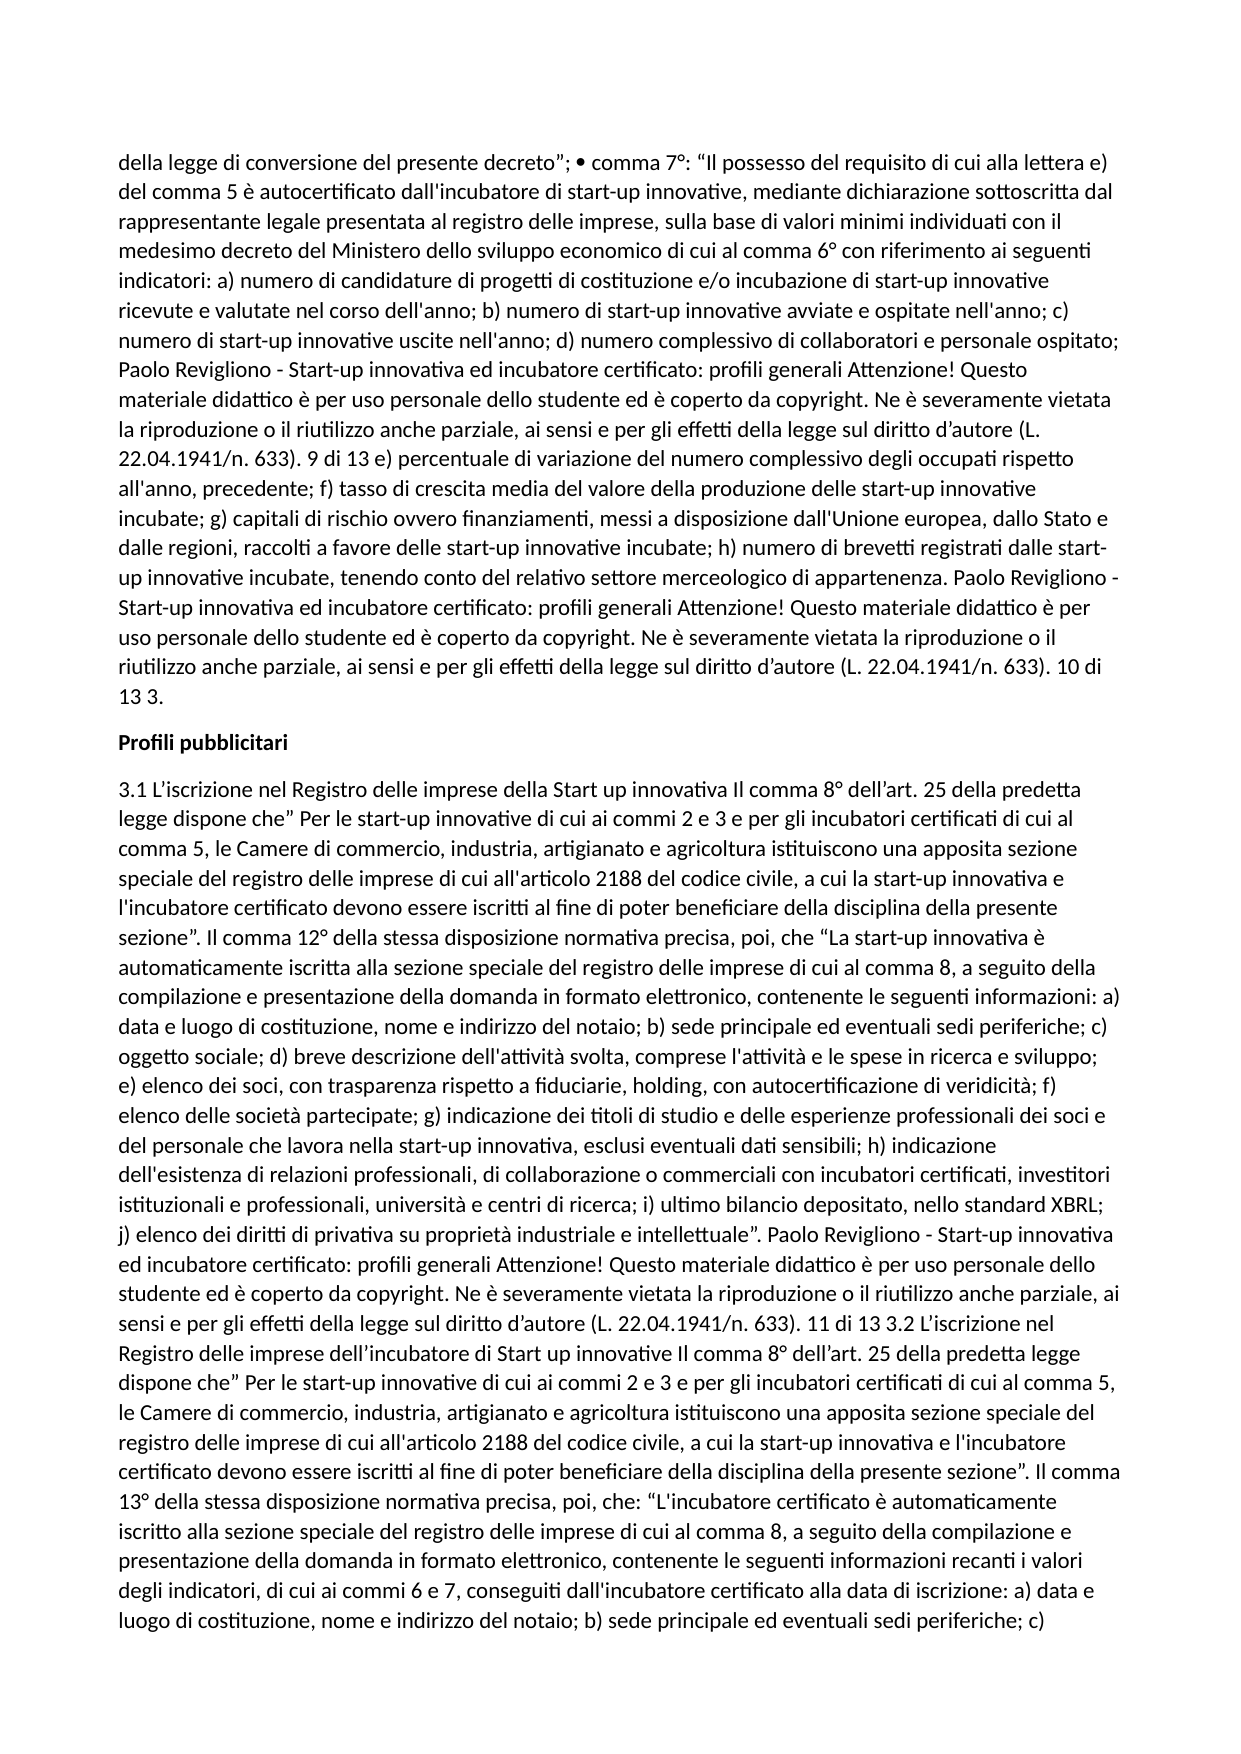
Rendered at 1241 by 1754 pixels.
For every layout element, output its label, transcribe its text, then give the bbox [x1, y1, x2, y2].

text Profili pubblicitari [118, 728, 1122, 756]
text 3.1 L’iscrizione nel Registro delle imprese della Start up innovativa Il comma 8° dell’art. 25 della predetta legge dispone che” Per le start-up innovative di cui ai commi 2 e 3 e per gli incubatori certificati di cui al comma 5, le Camere di commercio, industria, artigianato e agricoltura istituiscono una apposita sezione speciale del registro delle imprese di cui all'articolo 2188 del codice civile, a cui la start-up innovativa e l'incubatore certificato devono essere iscritti al fine di poter beneficiare della disciplina della presente sezione”. Il comma 12° della stessa disposizione normativa precisa, poi, che “La start-up innovativa è automaticamente iscritta alla sezione speciale del registro delle imprese di cui al comma 8, a seguito della compilazione e presentazione della domanda in formato elettronico, contenente le seguenti informazioni: a) data e luogo di costituzione, nome e indirizzo del notaio; b) sede principale ed eventuali sedi periferiche; c) oggetto sociale; d) breve descrizione dell'attività svolta, comprese l'attività e le spese in ricerca e sviluppo; e) elenco dei soci, con trasparenza rispetto a fiduciarie, holding, con autocertificazione di veridicità; f) elenco delle società partecipate; g) indicazione dei titoli di studio e delle esperienze professionali dei soci e del personale che lavora nella start-up innovativa, esclusi eventuali dati sensibili; h) indicazione dell'esistenza di relazioni professionali, di collaborazione o commerciali con incubatori certificati, investitori istituzionali e professionali, università e centri di ricerca; i) ultimo bilancio depositato, nello standard XBRL; j) elenco dei diritti di privativa su proprietà industriale e intellettuale”. Paolo Revigliono - Start-up innovativa ed incubatore certificato: profili generali Attenzione! Questo materiale didattico è per uso personale dello studente ed è coperto da copyright. Ne è severamente vietata la riproduzione o il riutilizzo anche parziale, ai sensi e per gli effetti della legge sul diritto d’autore (L. 22.04.1941/n. 633). 11 di 13 3.2 L’iscrizione nel Registro delle imprese dell’incubatore di Start up innovative Il comma 8° dell’art. 25 della predetta legge dispone che” Per le start-up innovative di cui ai commi 2 e 3 e per gli incubatori certificati di cui al comma 5, le Camere di commercio, industria, artigianato e agricoltura istituiscono una apposita sezione speciale del registro delle imprese di cui all'articolo 2188 del codice civile, a cui la start-up innovativa e l'incubatore certificato devono essere iscritti al fine di poter beneficiare della disciplina della presente sezione”. Il comma 13° della stessa disposizione normativa precisa, poi, che: “L'incubatore certificato è automaticamente iscritto alla sezione speciale del registro delle imprese di cui al comma 8, a seguito della compilazione e presentazione della domanda in formato elettronico, contenente le seguenti informazioni recanti i valori degli indicatori, di cui ai commi 6 e 7, conseguiti dall'incubatore certificato alla data di iscrizione: a) data e luogo di costituzione, nome e indirizzo del notaio; b) sede principale ed eventuali sedi periferiche; c) [118, 775, 1122, 1634]
text della legge di conversione del presente decreto”;  comma 7°: “Il possesso del requisito di cui alla lettera e) del comma 5 è autocertificato dall'incubatore di start-up innovative, mediante dichiarazione sottoscritta dal rappresentante legale presentata al registro delle imprese, sulla base di valori minimi individuati con il medesimo decreto del Ministero dello sviluppo economico di cui al comma 6° con riferimento ai seguenti indicatori: a) numero di candidature di progetti di costituzione e/o incubazione di start-up innovative ricevute e valutate nel corso dell'anno; b) numero di start-up innovative avviate e ospitate nell'anno; c) numero di start-up innovative uscite nell'anno; d) numero complessivo di collaboratori e personale ospitato; Paolo Revigliono - Start-up innovativa ed incubatore certificato: profili generali Attenzione! Questo materiale didattico è per uso personale dello studente ed è coperto da copyright. Ne è severamente vietata la riproduzione o il riutilizzo anche parziale, ai sensi e per gli effetti della legge sul diritto d’autore (L. 22.04.1941/n. 633). 9 di 13 e) percentuale di variazione del numero complessivo degli occupati rispetto all'anno, precedente; f) tasso di crescita media del valore della produzione delle start-up innovative incubate; g) capitali di rischio ovvero finanziamenti, messi a disposizione dall'Unione europea, dallo Stato e dalle regioni, raccolti a favore delle start-up innovative incubate; h) numero di brevetti registrati dalle start-up innovative incubate, tenendo conto del relativo settore merceologico di appartenenza. Paolo Revigliono - Start-up innovativa ed incubatore certificato: profili generali Attenzione! Questo materiale didattico è per uso personale dello studente ed è coperto da copyright. Ne è severamente vietata la riproduzione o il riutilizzo anche parziale, ai sensi e per gli effetti della legge sul diritto d’autore (L. 22.04.1941/n. 633). 10 di 13 3. [118, 148, 1122, 710]
